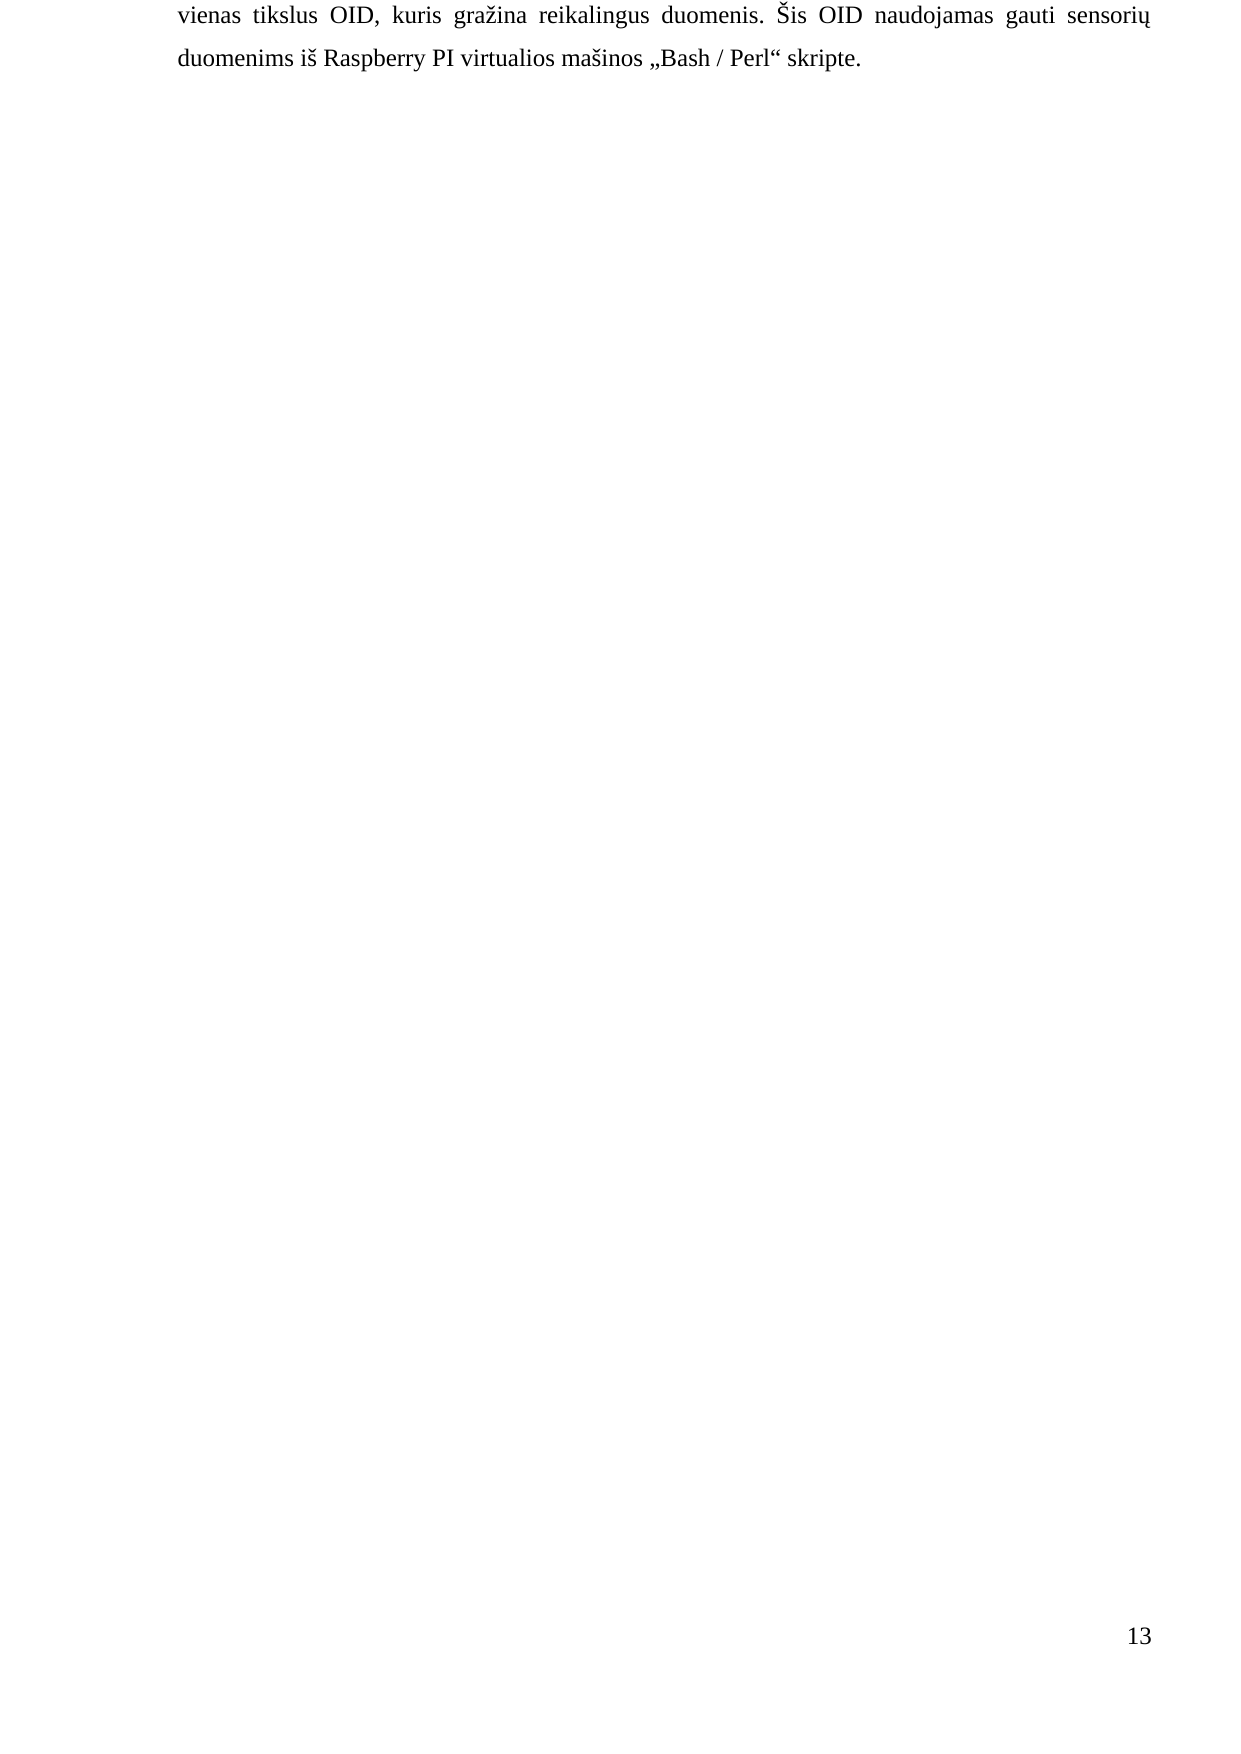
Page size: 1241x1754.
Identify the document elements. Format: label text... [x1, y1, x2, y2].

text vienas tikslus OID, kuris gražina reikalingus duomenis. Šis OID naudojamas gauti sensorių duomenims iš Raspberry PI virtualios mašinos „Bash / Perl“ skripte. [177, 0, 1152, 72]
